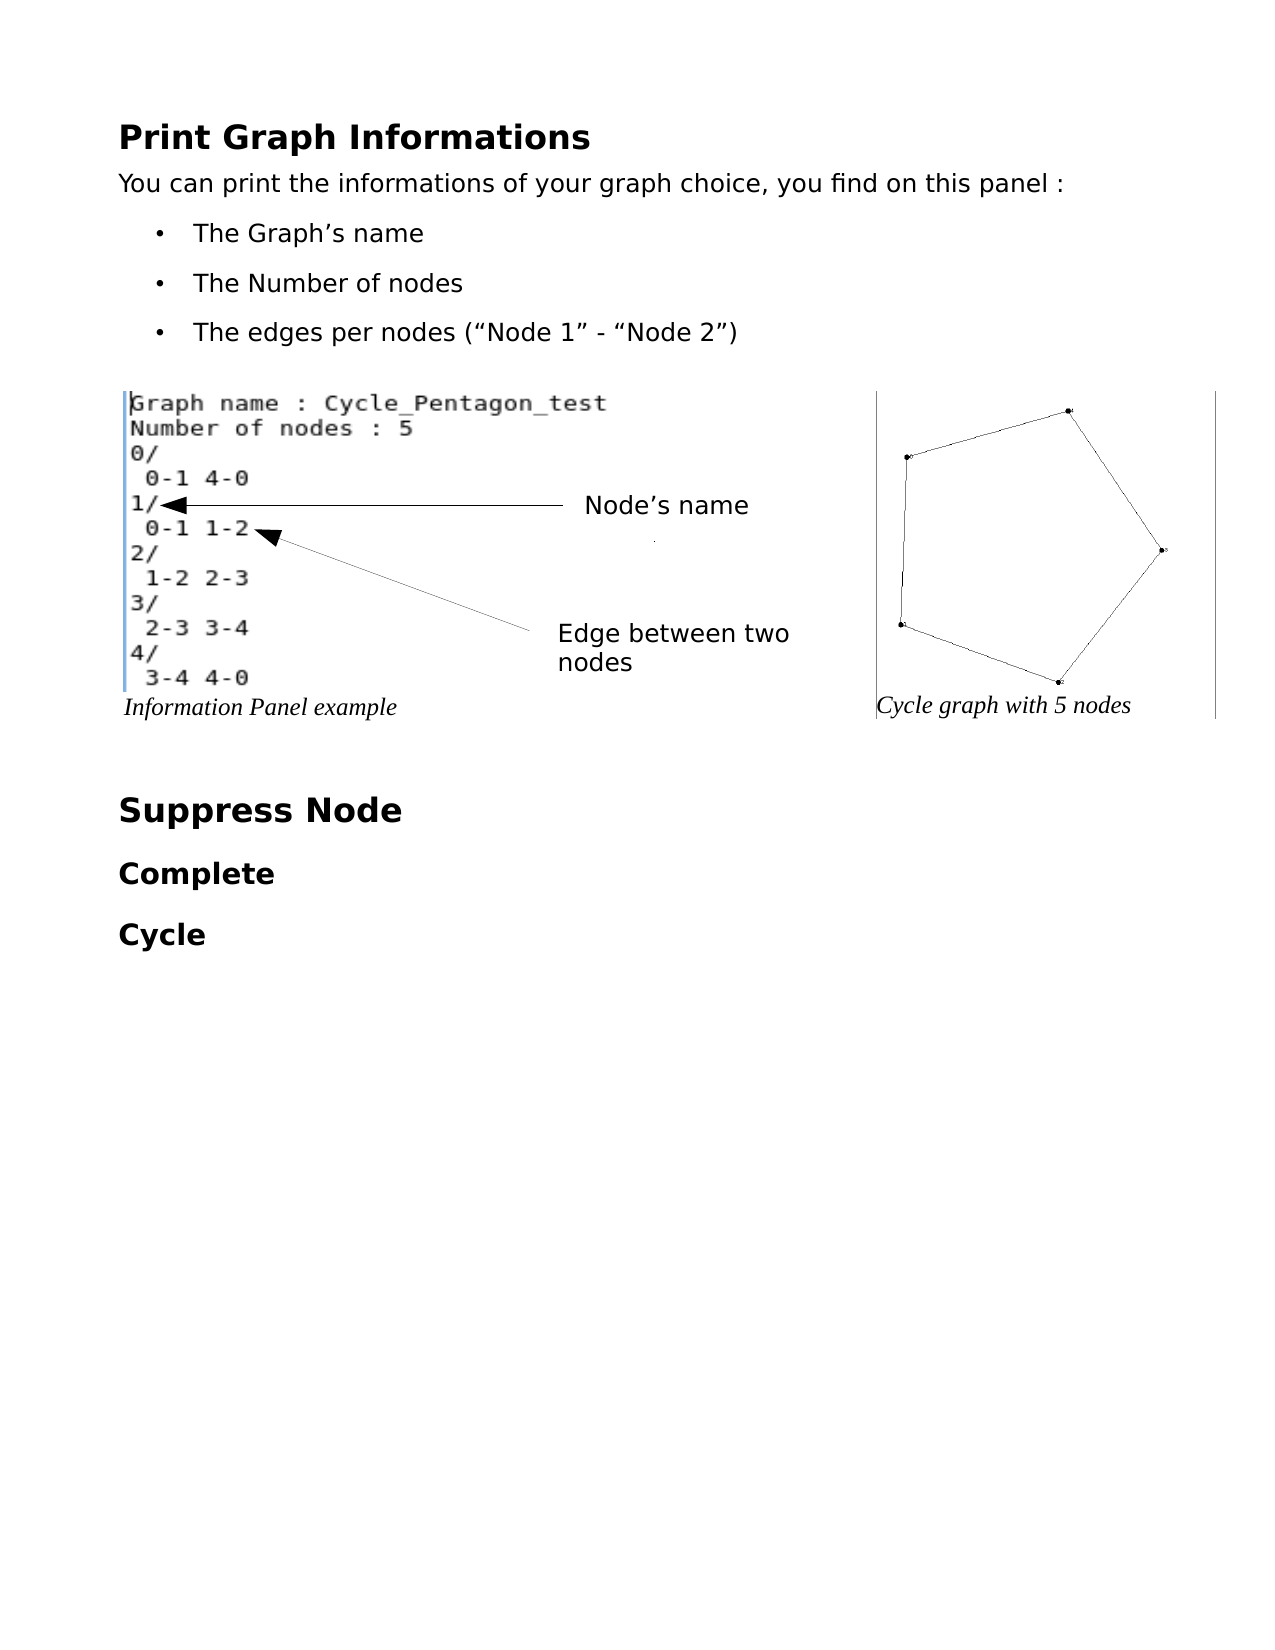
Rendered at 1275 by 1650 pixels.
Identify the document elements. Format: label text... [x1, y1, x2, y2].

text Cycle graph with 5 nodes [877, 404, 1215, 719]
text Information Panel example [123, 404, 858, 721]
picture [123, 391, 655, 692]
subtitle Suppress Node [118, 791, 1157, 830]
list The edges per nodes (“Node 1” - “Node 2”) [156, 318, 1157, 348]
list The Number of nodes [156, 269, 1157, 298]
picture [877, 403, 1185, 691]
subtitle Print Graph Informations [118, 118, 1157, 157]
subtitle Cycle [118, 918, 1157, 953]
list The Graph’s name [156, 219, 1157, 248]
subtitle Complete [118, 857, 1157, 891]
text You can print the informations of your graph choice, you find on this panel : [118, 170, 1157, 199]
